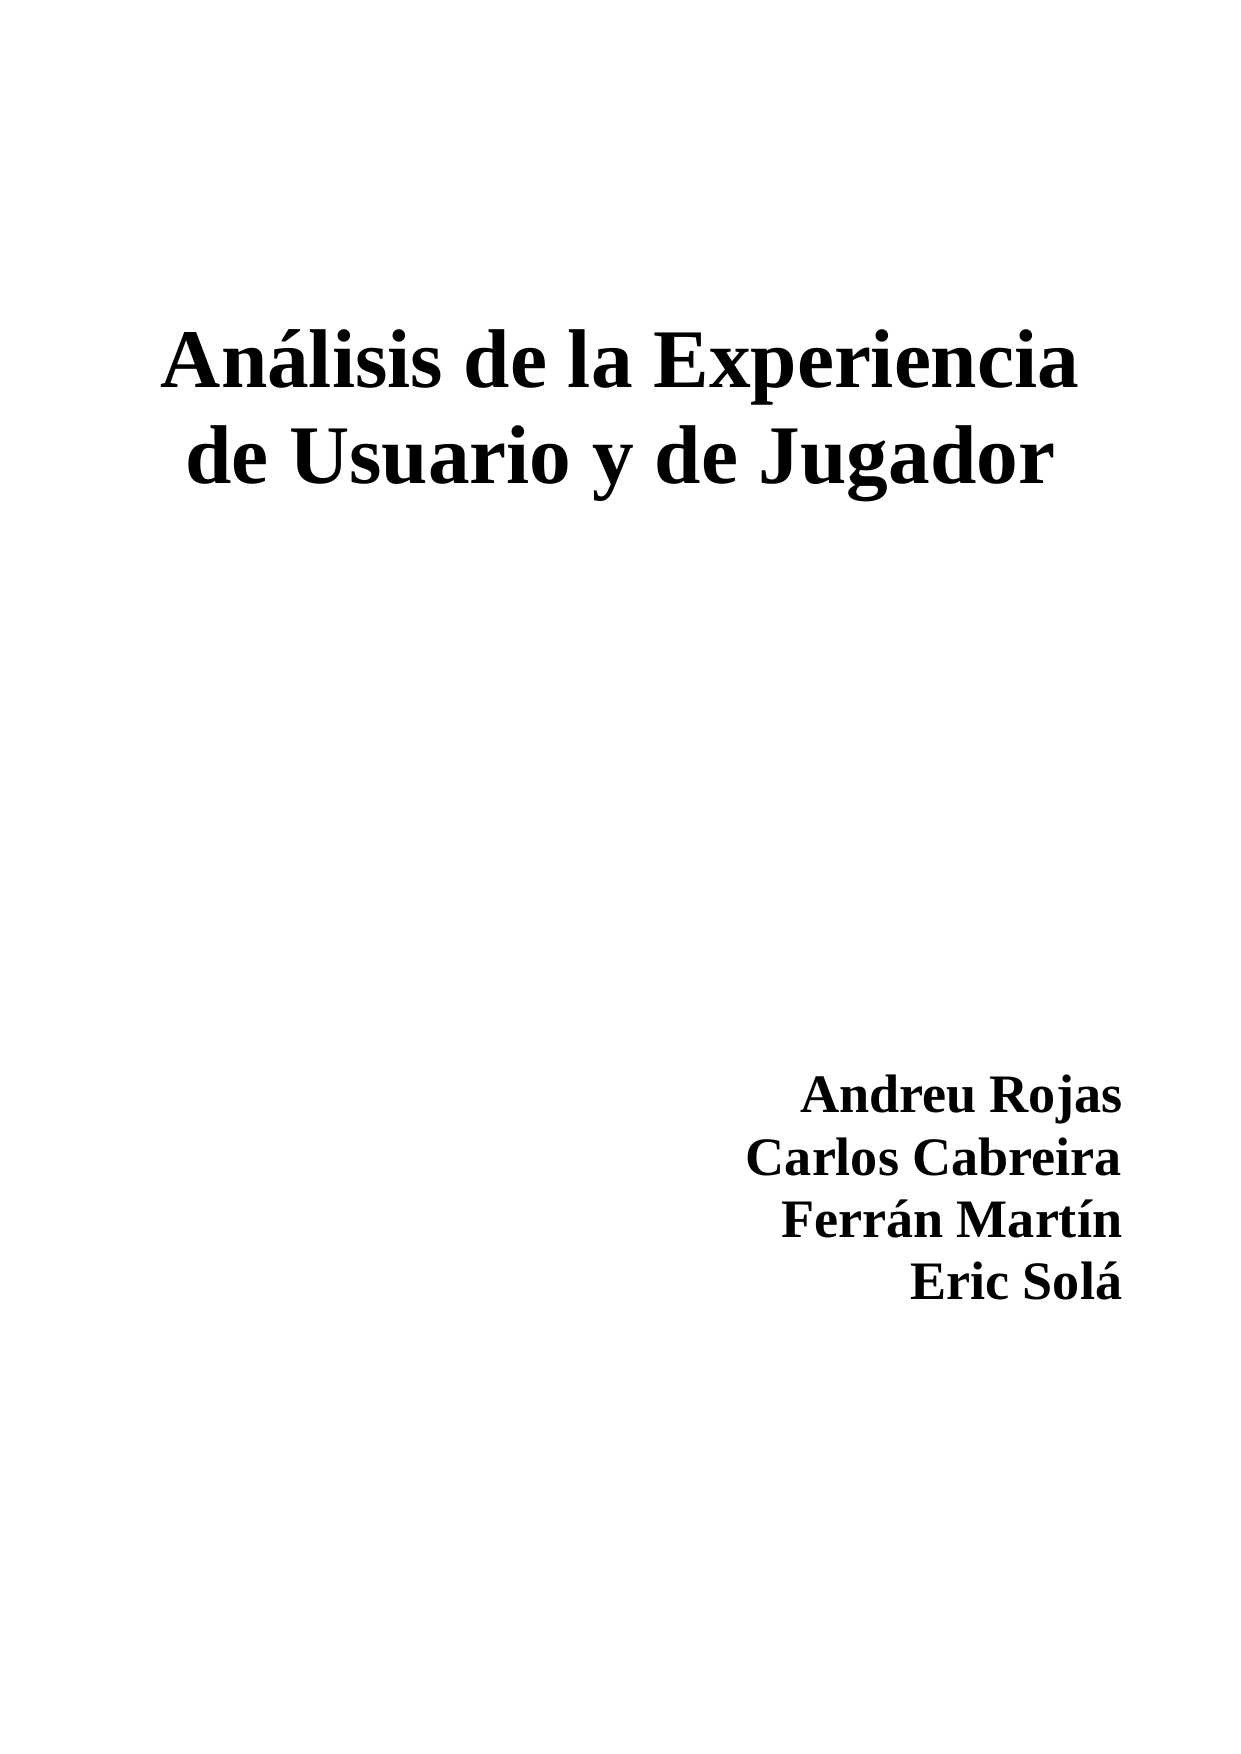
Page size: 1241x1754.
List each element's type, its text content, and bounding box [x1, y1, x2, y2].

text Ferrán Martín [118, 1187, 1122, 1249]
text Andreu Rojas [118, 1062, 1122, 1124]
text Análisis de la Experiencia de Usuario y de Jugador [118, 310, 1122, 501]
text Carlos Cabreira [118, 1124, 1122, 1187]
text Eric Solá [118, 1249, 1122, 1311]
